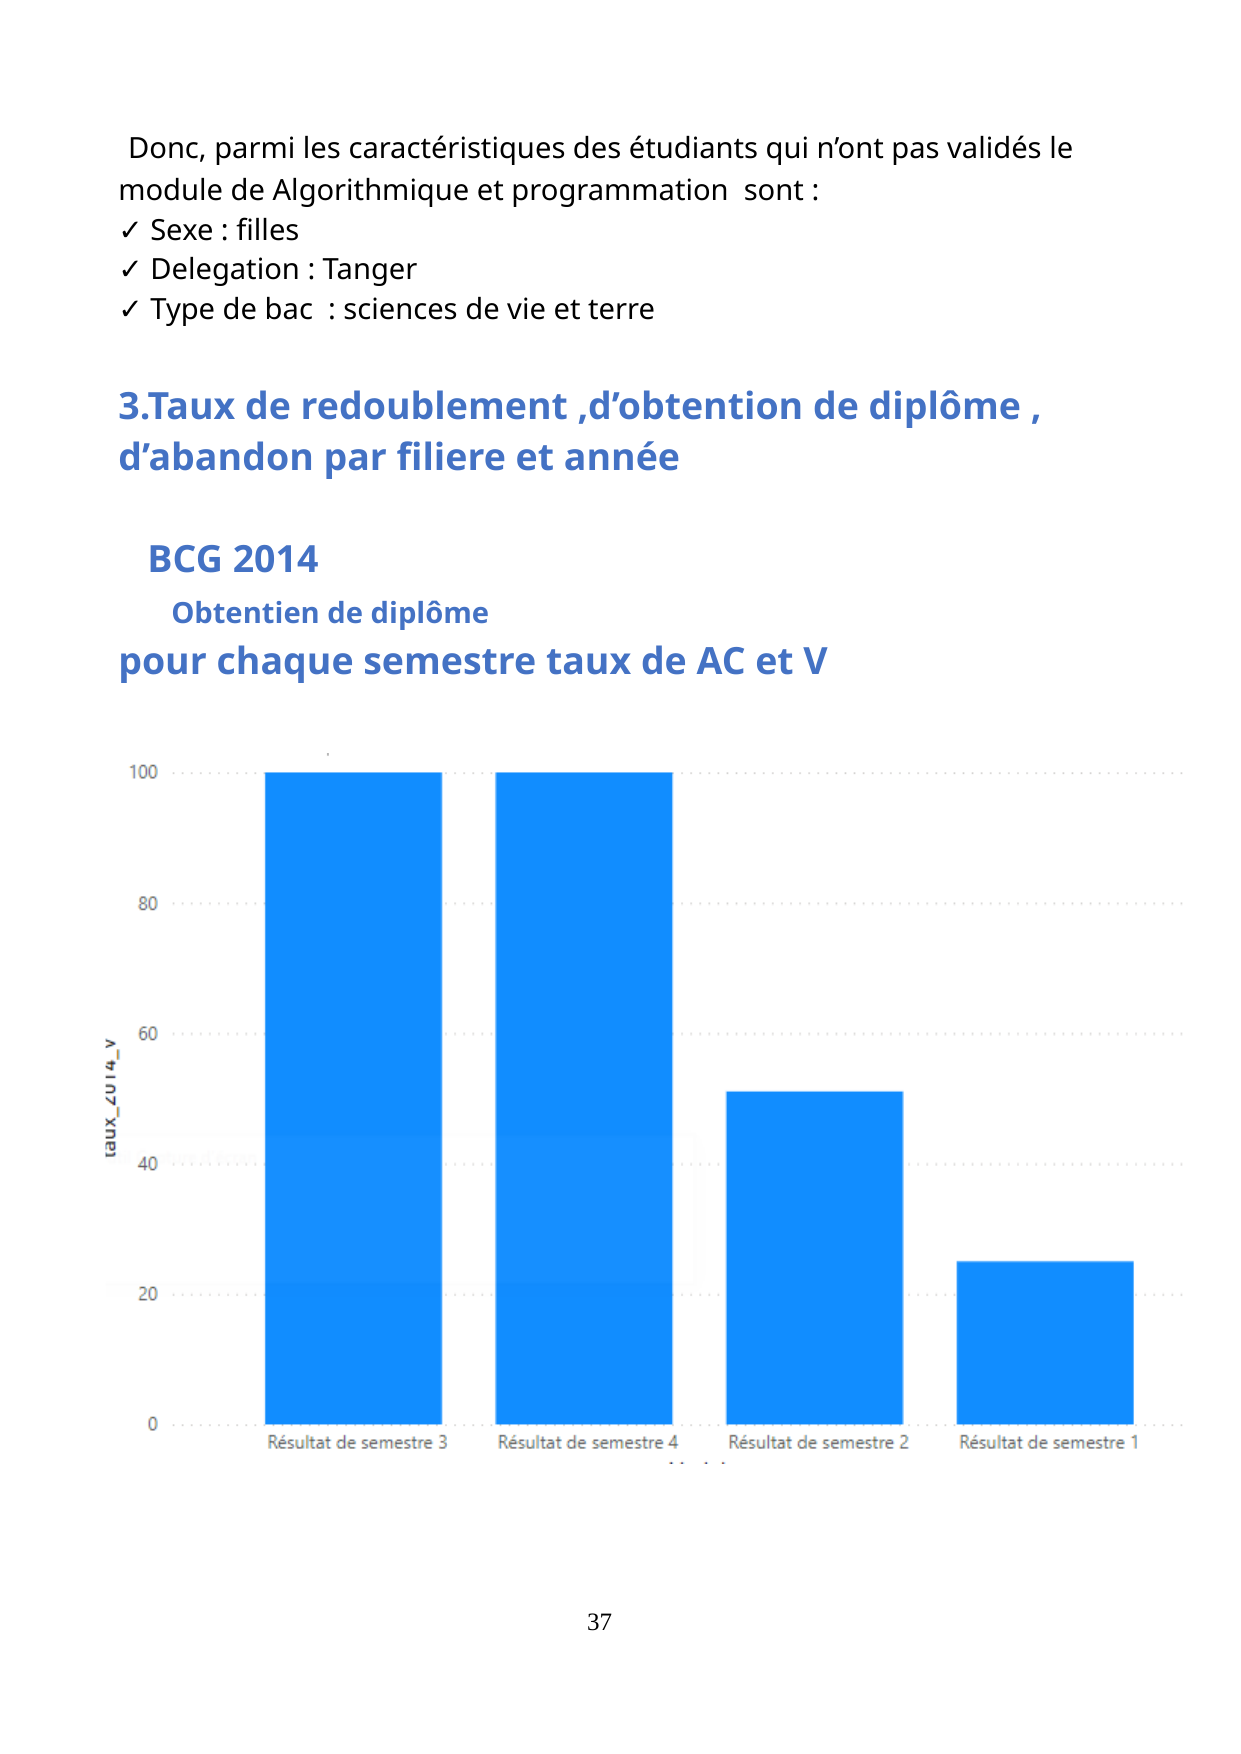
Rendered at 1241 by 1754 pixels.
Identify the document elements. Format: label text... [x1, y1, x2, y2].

text ✓ Sexe : filles [118, 209, 1122, 248]
text Donc, parmi les caractéristiques des étudiants qui n’ont pas validés le module de Algorithmique et programmation sont : [118, 118, 1122, 209]
text Obtentien de diplôme [118, 583, 1122, 634]
text ✓ Delegation : Tanger [118, 248, 1122, 288]
picture [105, 753, 1190, 1464]
text 3.Taux de redoublement ,d’obtention de diplôme , d’abandon par filiere et année [118, 379, 1122, 481]
text ✓ Type de bac : sciences de vie et terre [118, 288, 1122, 328]
text pour chaque semestre taux de AC et V [118, 634, 1122, 685]
text BCG 2014 [118, 532, 1122, 583]
